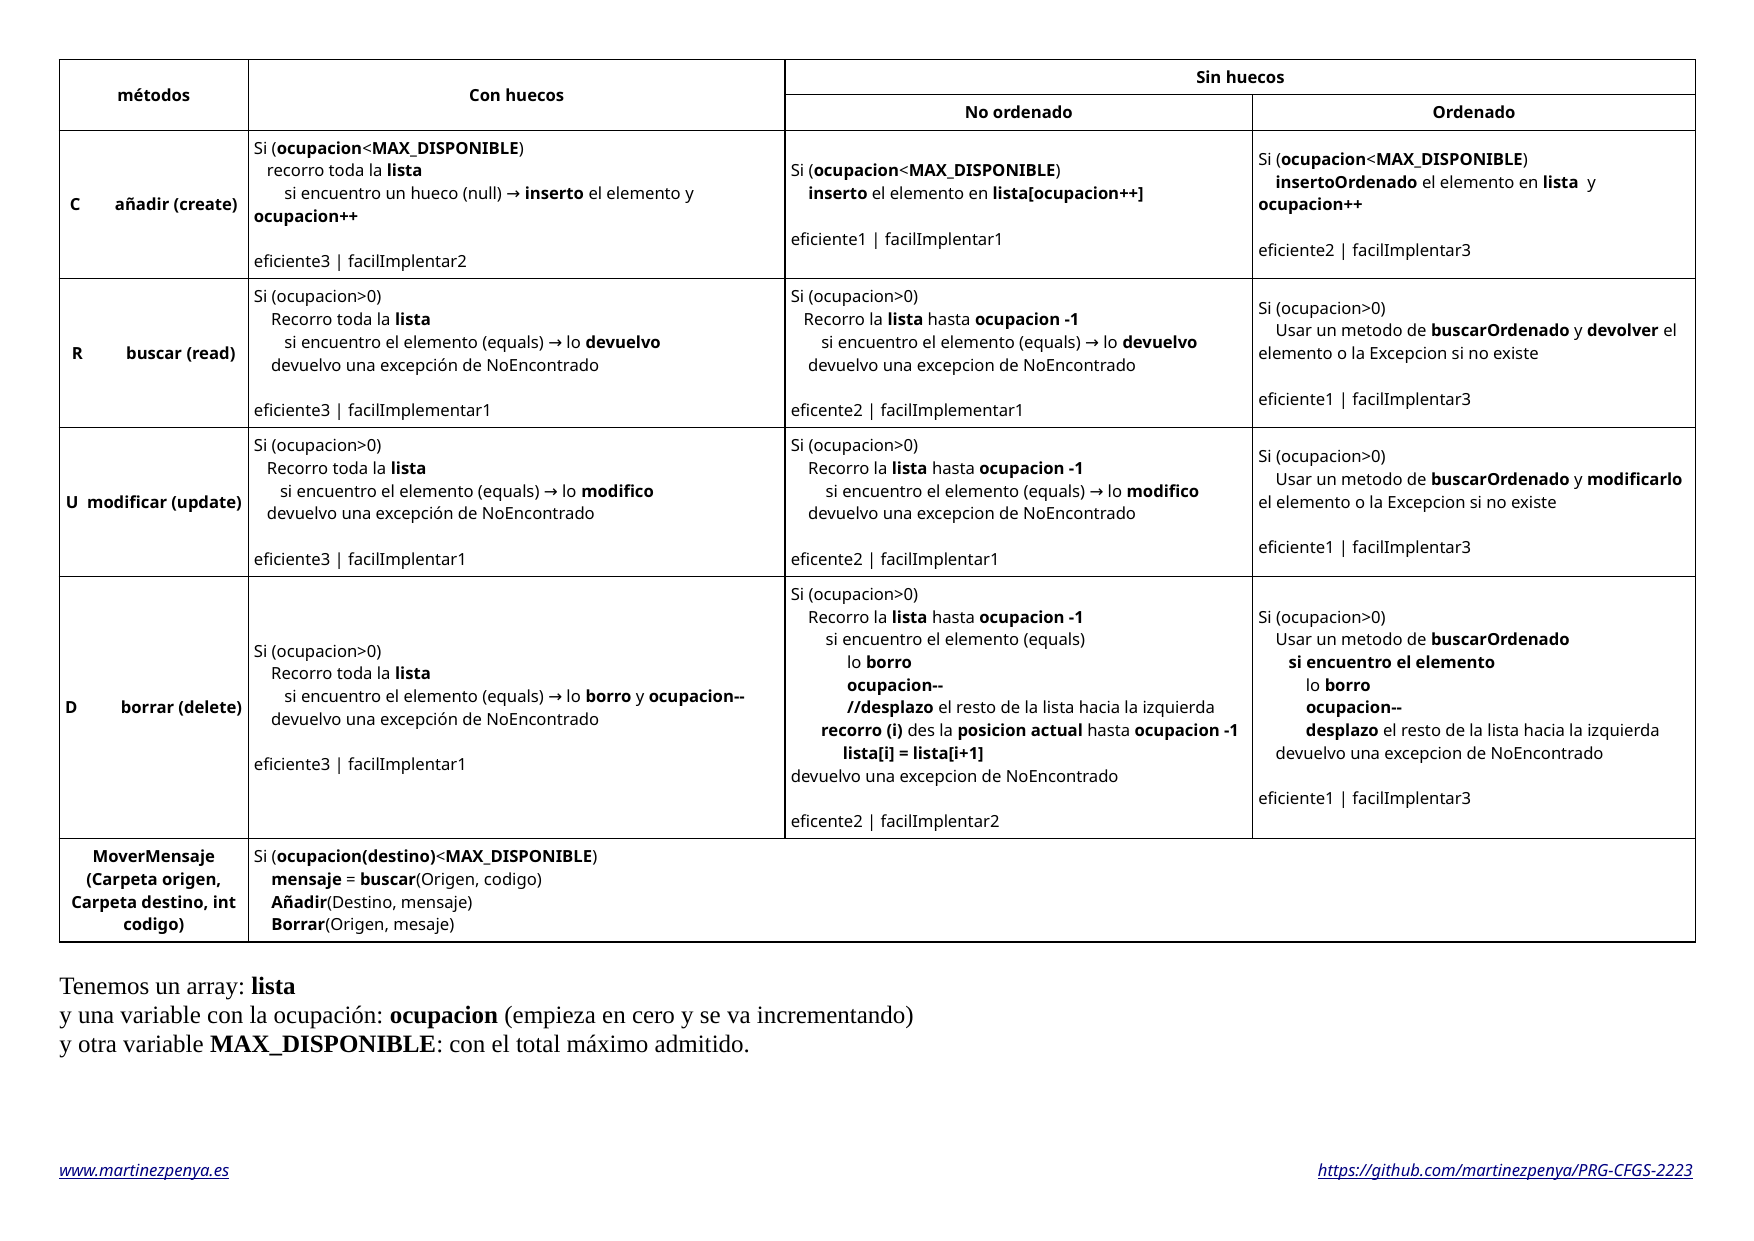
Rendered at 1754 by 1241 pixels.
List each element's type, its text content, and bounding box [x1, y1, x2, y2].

table_cell Si (ocupacion>0) Recorro la lista hasta ocupacion -1 si encuentro el elemento (equals) → lo devuelvo devuelvo una excepcion de NoEncontrado eficente2 | facilImplementar1 [786, 279, 1252, 427]
table_cell Si (ocupacion>0) Usar un metodo de buscarOrdenado y devolver el elemento o la Excepcion si no existe eficiente1 | facilImplentar3 [1253, 279, 1695, 427]
table_cell Si (ocupacion>0) Recorro la lista hasta ocupacion -1 si encuentro el elemento (equals) lo borro ocupacion-- //desplazo el resto de la lista hacia la izquierda recorro (i) des la posicion actual hasta ocupacion -1 lista[i] = lista[i+1] devuelvo una excepcion de NoEncontrado eficente2 | facilImplentar2 [786, 577, 1252, 838]
table_cell Si (ocupacion>0) Usar un metodo de buscarOrdenado y modificarlo el elemento o la Excepcion si no existe eficiente1 | facilImplentar3 [1253, 428, 1695, 576]
text y otra variable MAX_DISPONIBLE: con el total máximo admitido. [59, 1029, 1695, 1057]
table_cell Ordenado [1253, 95, 1695, 129]
table_cell Si (ocupacion<MAX_DISPONIBLE) insertoOrdenado el elemento en lista y ocupacion++ eficiente2 | facilImplentar3 [1253, 131, 1695, 278]
table_cell R buscar (read) [60, 279, 248, 427]
table_cell Si (ocupacion>0) Recorro toda la lista si encuentro el elemento (equals) → lo devuelvo devuelvo una excepción de NoEncontrado eficiente3 | facilImplementar1 [249, 279, 784, 427]
text y una variable con la ocupación: ocupacion (empieza en cero y se va incrementando) [59, 1000, 1695, 1029]
table_cell Si (ocupacion>0) Recorro la lista hasta ocupacion -1 si encuentro el elemento (equals) → lo modifico devuelvo una excepcion de NoEncontrado eficente2 | facilImplentar1 [786, 428, 1252, 576]
table_header Con huecos [249, 60, 784, 129]
table_header métodos [60, 60, 248, 129]
table_cell Si (ocupacion<MAX_DISPONIBLE) inserto el elemento en lista[ocupacion++] eficiente1 | facilImplentar1 [786, 131, 1252, 278]
table_cell No ordenado [786, 95, 1252, 129]
text Tenemos un array: lista [59, 971, 1695, 1000]
table_header Sin huecos [786, 60, 1695, 94]
table_cell Si (ocupacion>0) Recorro toda la lista si encuentro el elemento (equals) → lo borro y ocupacion-- devuelvo una excepción de NoEncontrado eficiente3 | facilImplentar1 [249, 577, 784, 838]
table_cell C añadir (create) [60, 131, 248, 278]
table_cell U modificar (update) [60, 428, 248, 576]
table_cell Si (ocupacion>0) Usar un metodo de buscarOrdenado si encuentro el elemento lo borro ocupacion-- desplazo el resto de la lista hacia la izquierda devuelvo una excepcion de NoEncontrado eficiente1 | facilImplentar3 [1253, 577, 1695, 838]
table_cell Si (ocupacion>0) Recorro toda la lista si encuentro el elemento (equals) → lo modifico devuelvo una excepción de NoEncontrado eficiente3 | facilImplentar1 [249, 428, 784, 576]
table_cell D borrar (delete) [60, 577, 248, 838]
table_cell Si (ocupacion<MAX_DISPONIBLE) recorro toda la lista si encuentro un hueco (null) → inserto el elemento y ocupacion++ eficiente3 | facilImplentar2 [249, 131, 784, 278]
table_cell MoverMensaje (Carpeta origen, Carpeta destino, int codigo) [60, 839, 248, 941]
table_cell Si (ocupacion(destino)<MAX_DISPONIBLE) mensaje = buscar(Origen, codigo) Añadir(Destino, mensaje) Borrar(Origen, mesaje) [249, 839, 1695, 941]
